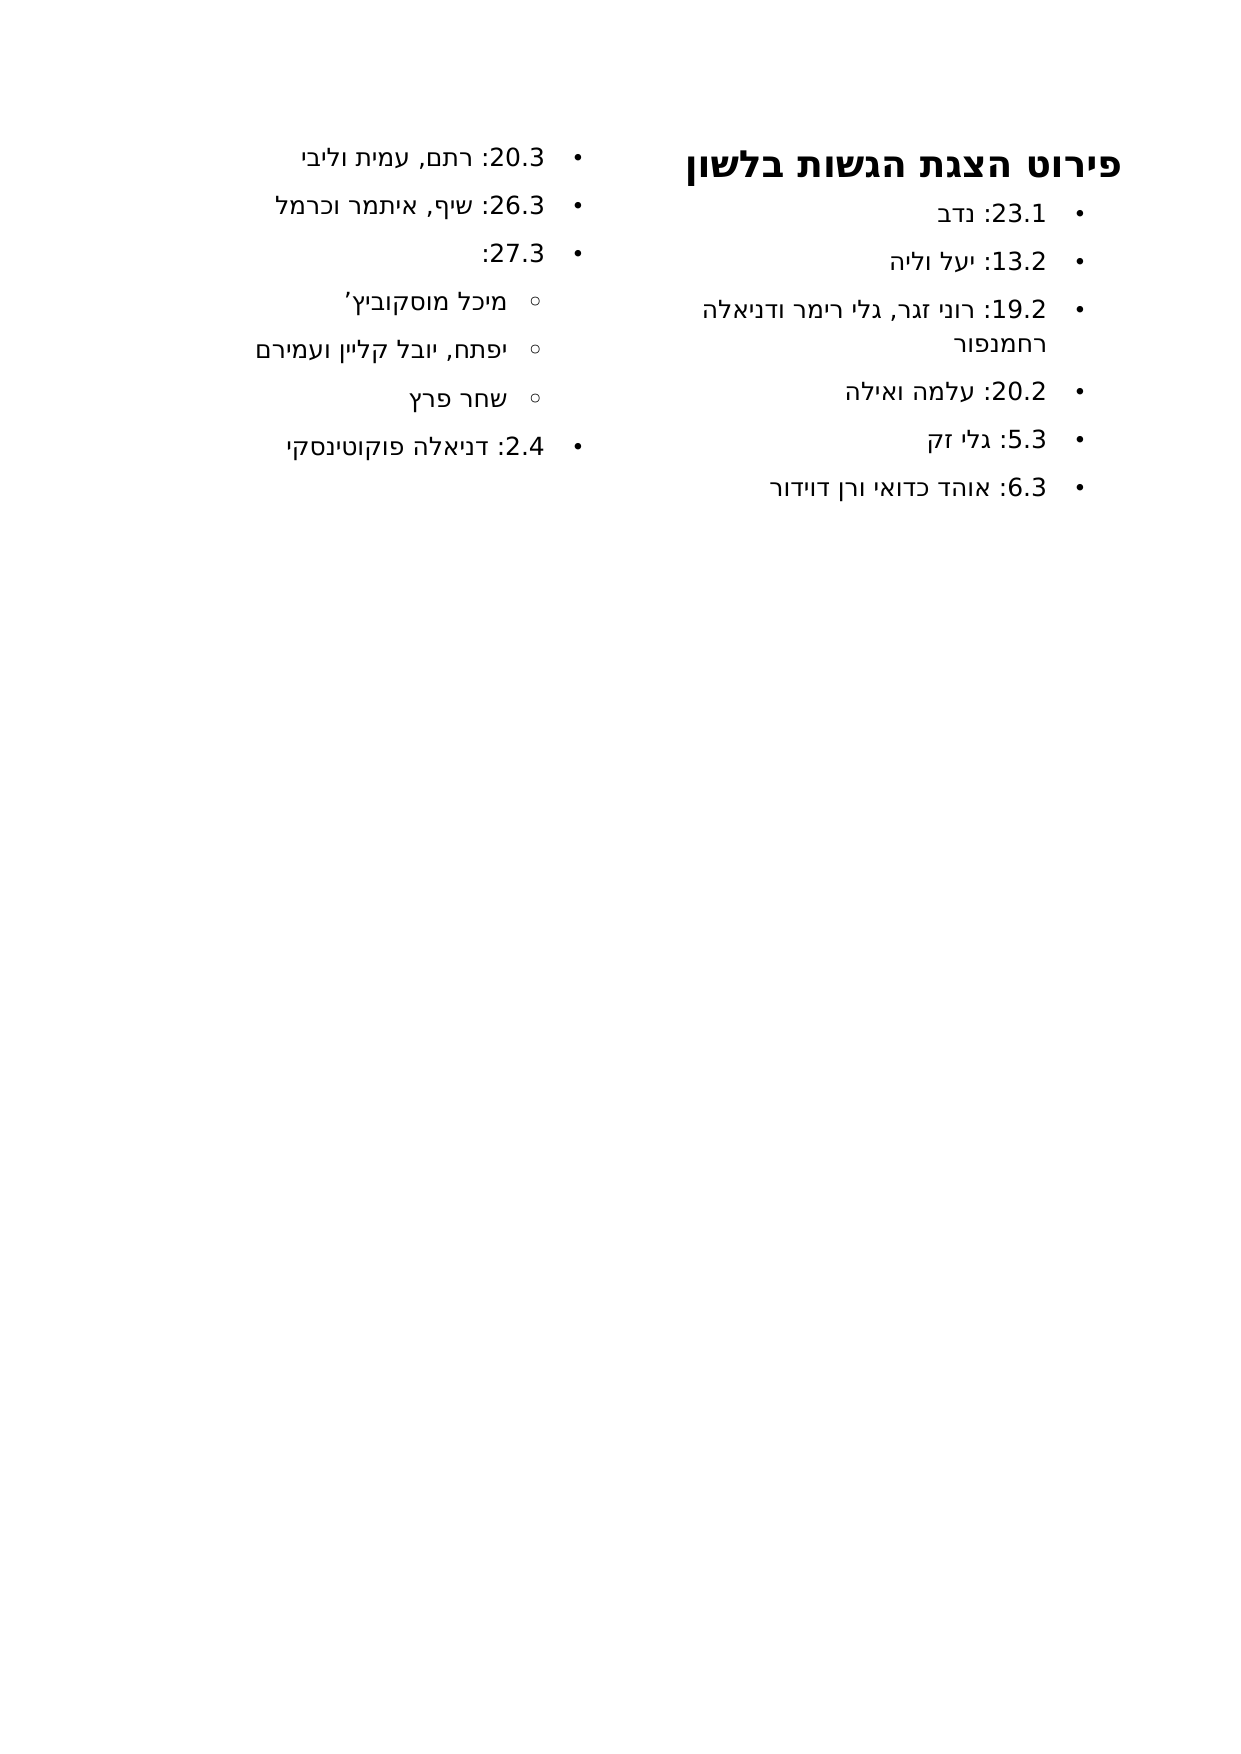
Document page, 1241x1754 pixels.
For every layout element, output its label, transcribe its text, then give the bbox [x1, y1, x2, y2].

list 26.3: שיף, איתמר וכרמל [118, 191, 583, 220]
list 27.3: [118, 239, 583, 268]
list 20.2: עלמה ואילה [620, 377, 1084, 406]
list 19.2: רוני זגר, גלי רימר ודניאלה רחמנפור [620, 296, 1084, 358]
list שחר פרץ [118, 384, 545, 413]
list 20.3: רתם, עמית וליבי [118, 143, 583, 172]
list 6.3: אוהד כדואי ורן דוידור [620, 473, 1084, 503]
list 5.3: גלי זק [620, 425, 1084, 454]
list 23.1: נדב [620, 199, 1084, 228]
list 13.2: יעל וליה [620, 247, 1084, 277]
list מיכל מוסקוביץ’ [118, 287, 545, 317]
list 2.4: דניאלה פוקוטינסקי [118, 432, 583, 461]
list יפתח, יובל קליין ועמירם [118, 336, 545, 365]
subtitle פירוט הצגת הגשות בלשון [620, 143, 1122, 187]
